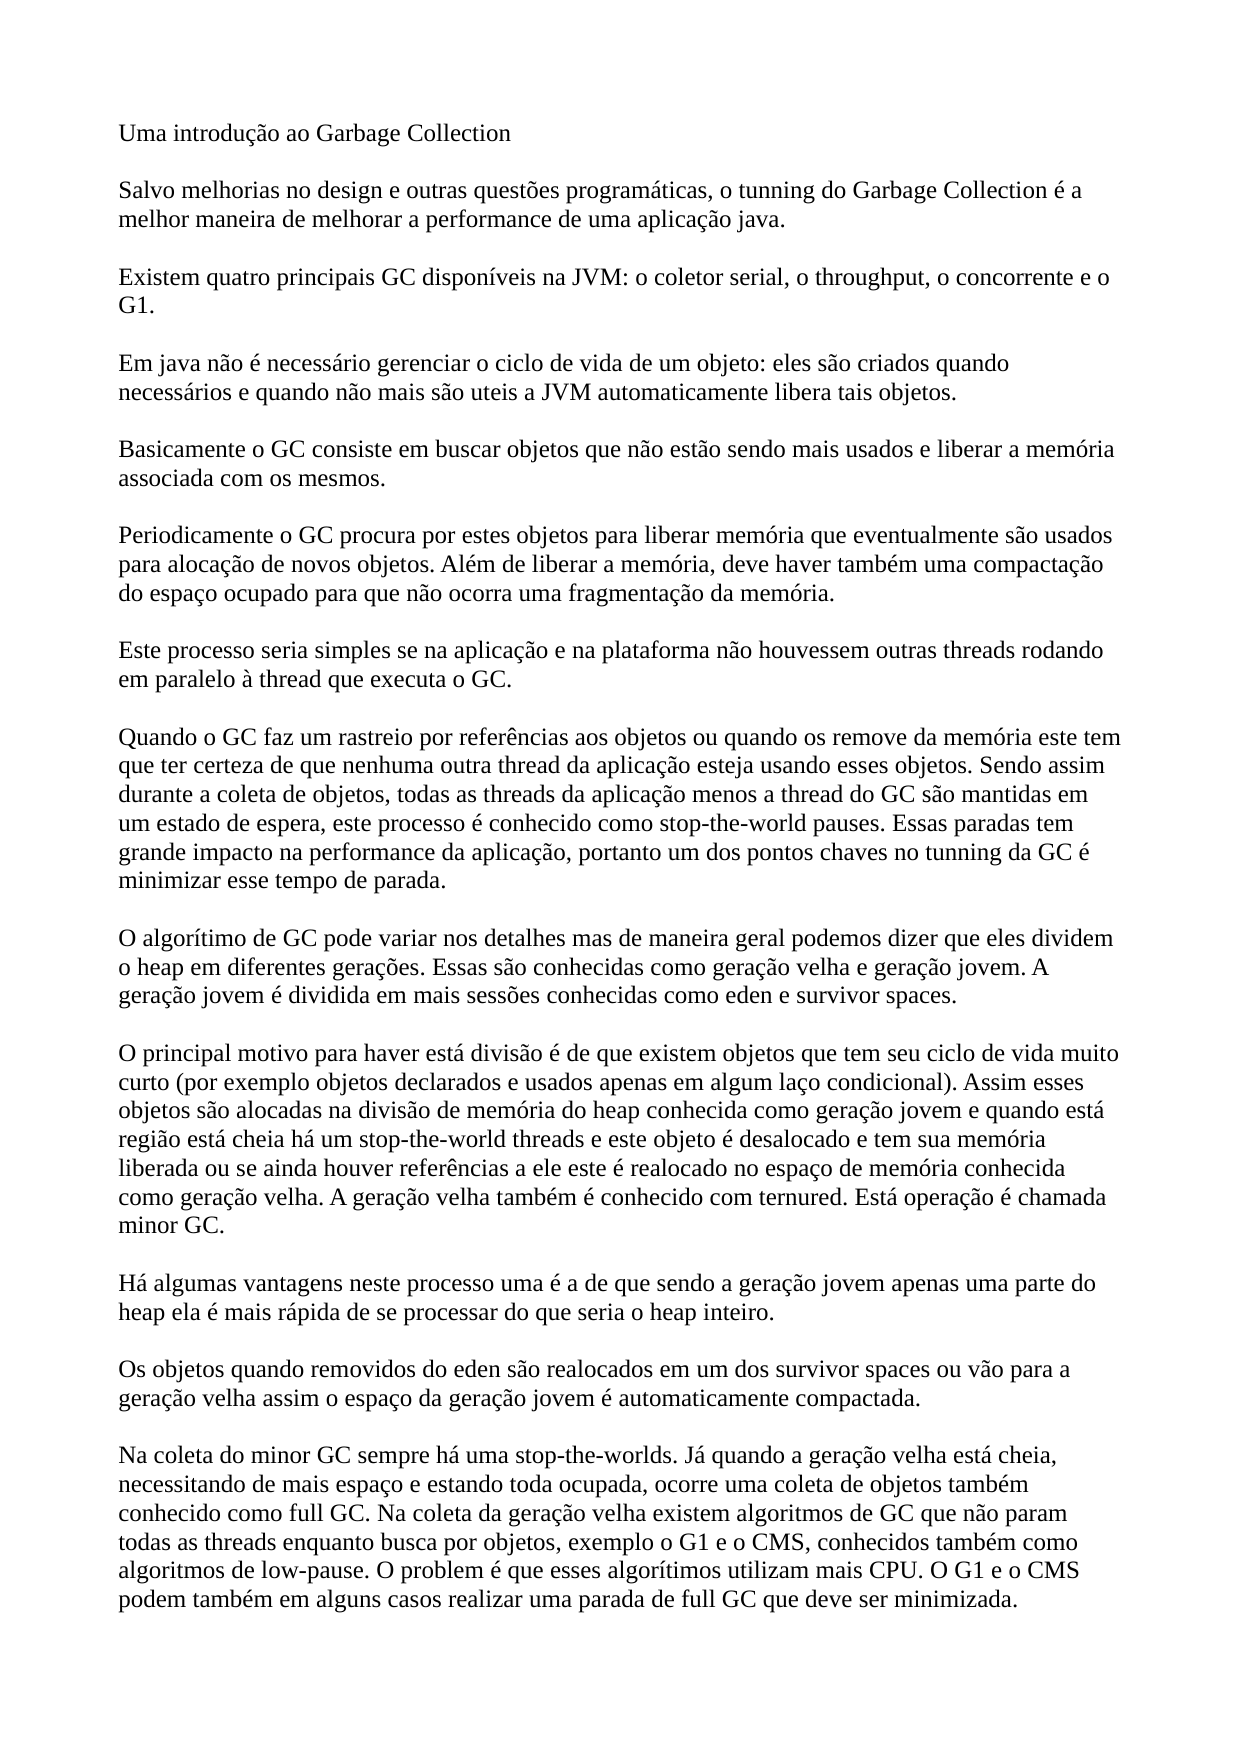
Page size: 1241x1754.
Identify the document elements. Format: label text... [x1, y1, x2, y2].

text Uma introdução ao Garbage Collection [118, 118, 1122, 147]
text Na coleta do minor GC sempre há uma stop-the-worlds. Já quando a geração velha está cheia, necessitando de mais espaço e estando toda ocupada, ocorre uma coleta de objetos também conhecido como full GC. Na coleta da geração velha existem algoritmos de GC que não param todas as threads enquanto busca por objetos, exemplo o G1 e o CMS, conhecidos também como algoritmos de low-pause. O problem é que esses algorítimos utilizam mais CPU. O G1 e o CMS podem também em alguns casos realizar uma parada de full GC que deve ser minimizada. [118, 1441, 1122, 1613]
text Quando o GC faz um rastreio por referências aos objetos ou quando os remove da memória este tem que ter certeza de que nenhuma outra thread da aplicação esteja usando esses objetos. Sendo assim durante a coleta de objetos, todas as threads da aplicação menos a thread do GC são mantidas em um estado de espera, este processo é conhecido como stop-the-world pauses. Essas paradas tem grande impacto na performance da aplicação, portanto um dos pontos chaves no tunning da GC é minimizar esse tempo de parada. [118, 722, 1122, 894]
text Este processo seria simples se na aplicação e na plataforma não houvessem outras threads rodando em paralelo à thread que executa o GC. [118, 636, 1122, 693]
text Periodicamente o GC procura por estes objetos para liberar memória que eventualmente são usados para alocação de novos objetos. Além de liberar a memória, deve haver também uma compactação do espaço ocupado para que não ocorra uma fragmentação da memória. [118, 521, 1122, 607]
text Os objetos quando removidos do eden são realocados em um dos survivor spaces ou vão para a geração velha assim o espaço da geração jovem é automaticamente compactada. [118, 1354, 1122, 1412]
text Em java não é necessário gerenciar o ciclo de vida de um objeto: eles são criados quando necessários e quando não mais são uteis a JVM automaticamente libera tais objetos. [118, 348, 1122, 406]
text Existem quatro principais GC disponíveis na JVM: o coletor serial, o throughput, o concorrente e o G1. [118, 262, 1122, 319]
text Salvo melhorias no design e outras questões programáticas, o tunning do Garbage Collection é a melhor maneira de melhorar a performance de uma aplicação java. [118, 176, 1122, 233]
text Basicamente o GC consiste em buscar objetos que não estão sendo mais usados e liberar a memória associada com os mesmos. [118, 434, 1122, 492]
text O principal motivo para haver está divisão é de que existem objetos que tem seu ciclo de vida muito curto (por exemplo objetos declarados e usados apenas em algum laço condicional). Assim esses objetos são alocadas na divisão de memória do heap conhecida como geração jovem e quando está região está cheia há um stop-the-world threads e este objeto é desalocado e tem sua memória liberada ou se ainda houver referências a ele este é realocado no espaço de memória conhecida como geração velha. A geração velha também é conhecido com ternured. Está operação é chamada minor GC. [118, 1038, 1122, 1239]
text O algorítimo de GC pode variar nos detalhes mas de maneira geral podemos dizer que eles dividem o heap em diferentes gerações. Essas são conhecidas como geração velha e geração jovem. A geração jovem é dividida em mais sessões conhecidas como eden e survivor spaces. [118, 923, 1122, 1009]
text Há algumas vantagens neste processo uma é a de que sendo a geração jovem apenas uma parte do heap ela é mais rápida de se processar do que seria o heap inteiro. [118, 1268, 1122, 1326]
